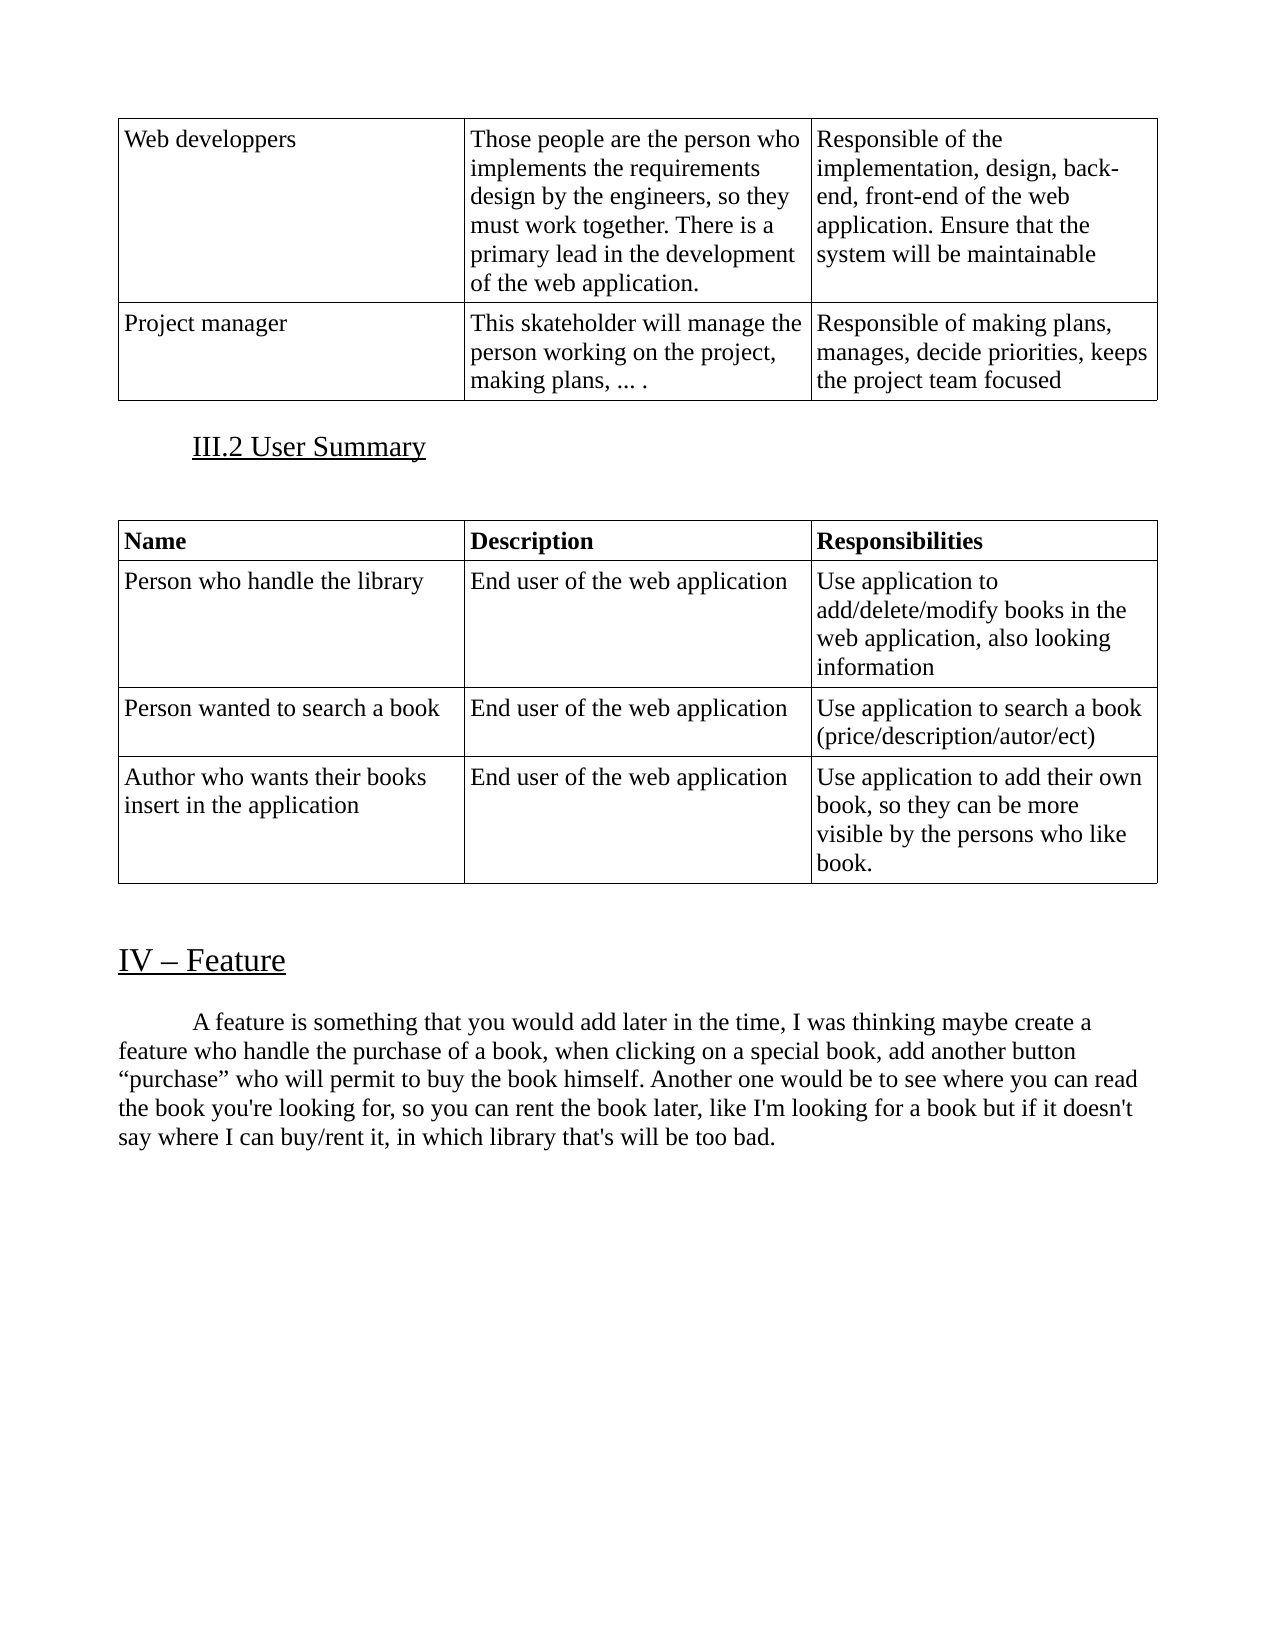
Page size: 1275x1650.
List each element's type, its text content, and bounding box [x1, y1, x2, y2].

table_cell Those people are the person who implements the requirements design by the engineers, so they must work together. There is a primary lead in the development of the web application. [465, 119, 811, 302]
text III.2 User Summary [118, 429, 1157, 462]
table_cell Use application to search a book (price/description/autor/ect) [812, 688, 1157, 756]
table_cell Use application to add their own book, so they can be more visible by the persons who like book. [812, 757, 1157, 882]
table_header Description [465, 521, 811, 560]
table_header Responsibilities [812, 521, 1157, 560]
table_cell Use application to add/delete/modify books in the web application, also looking information [812, 561, 1157, 687]
table_cell Person who handle the library [119, 561, 464, 687]
text A feature is something that you would add later in the time, I was thinking maybe create a feature who handle the purchase of a book, when clicking on a special book, add another button “purchase” who will permit to buy the book himself. Another one would be to see where you can read the book you're looking for, so you can rent the book later, like I'm looking for a book but if it doesn't say where I can buy/rent it, in which library that's will be too bad. [118, 1007, 1157, 1151]
table_cell End user of the web application [465, 561, 811, 687]
table_cell This skateholder will manage the person working on the project, making plans, ... . [465, 303, 811, 400]
table_cell Responsible of making plans, manages, decide priorities, keeps the project team focused [812, 303, 1157, 400]
table_cell Person wanted to search a book [119, 688, 464, 756]
table_cell End user of the web application [465, 757, 811, 882]
table_header Name [119, 521, 464, 560]
table_cell Author who wants their books insert in the application [119, 757, 464, 882]
text IV – Feature [118, 940, 1157, 978]
table_cell Responsible of the implementation, design, back-end, front-end of the web application. Ensure that the system will be maintainable [812, 119, 1157, 302]
table_cell Project manager [119, 303, 464, 400]
table_cell Web developpers [119, 119, 464, 302]
table_cell End user of the web application [465, 688, 811, 756]
